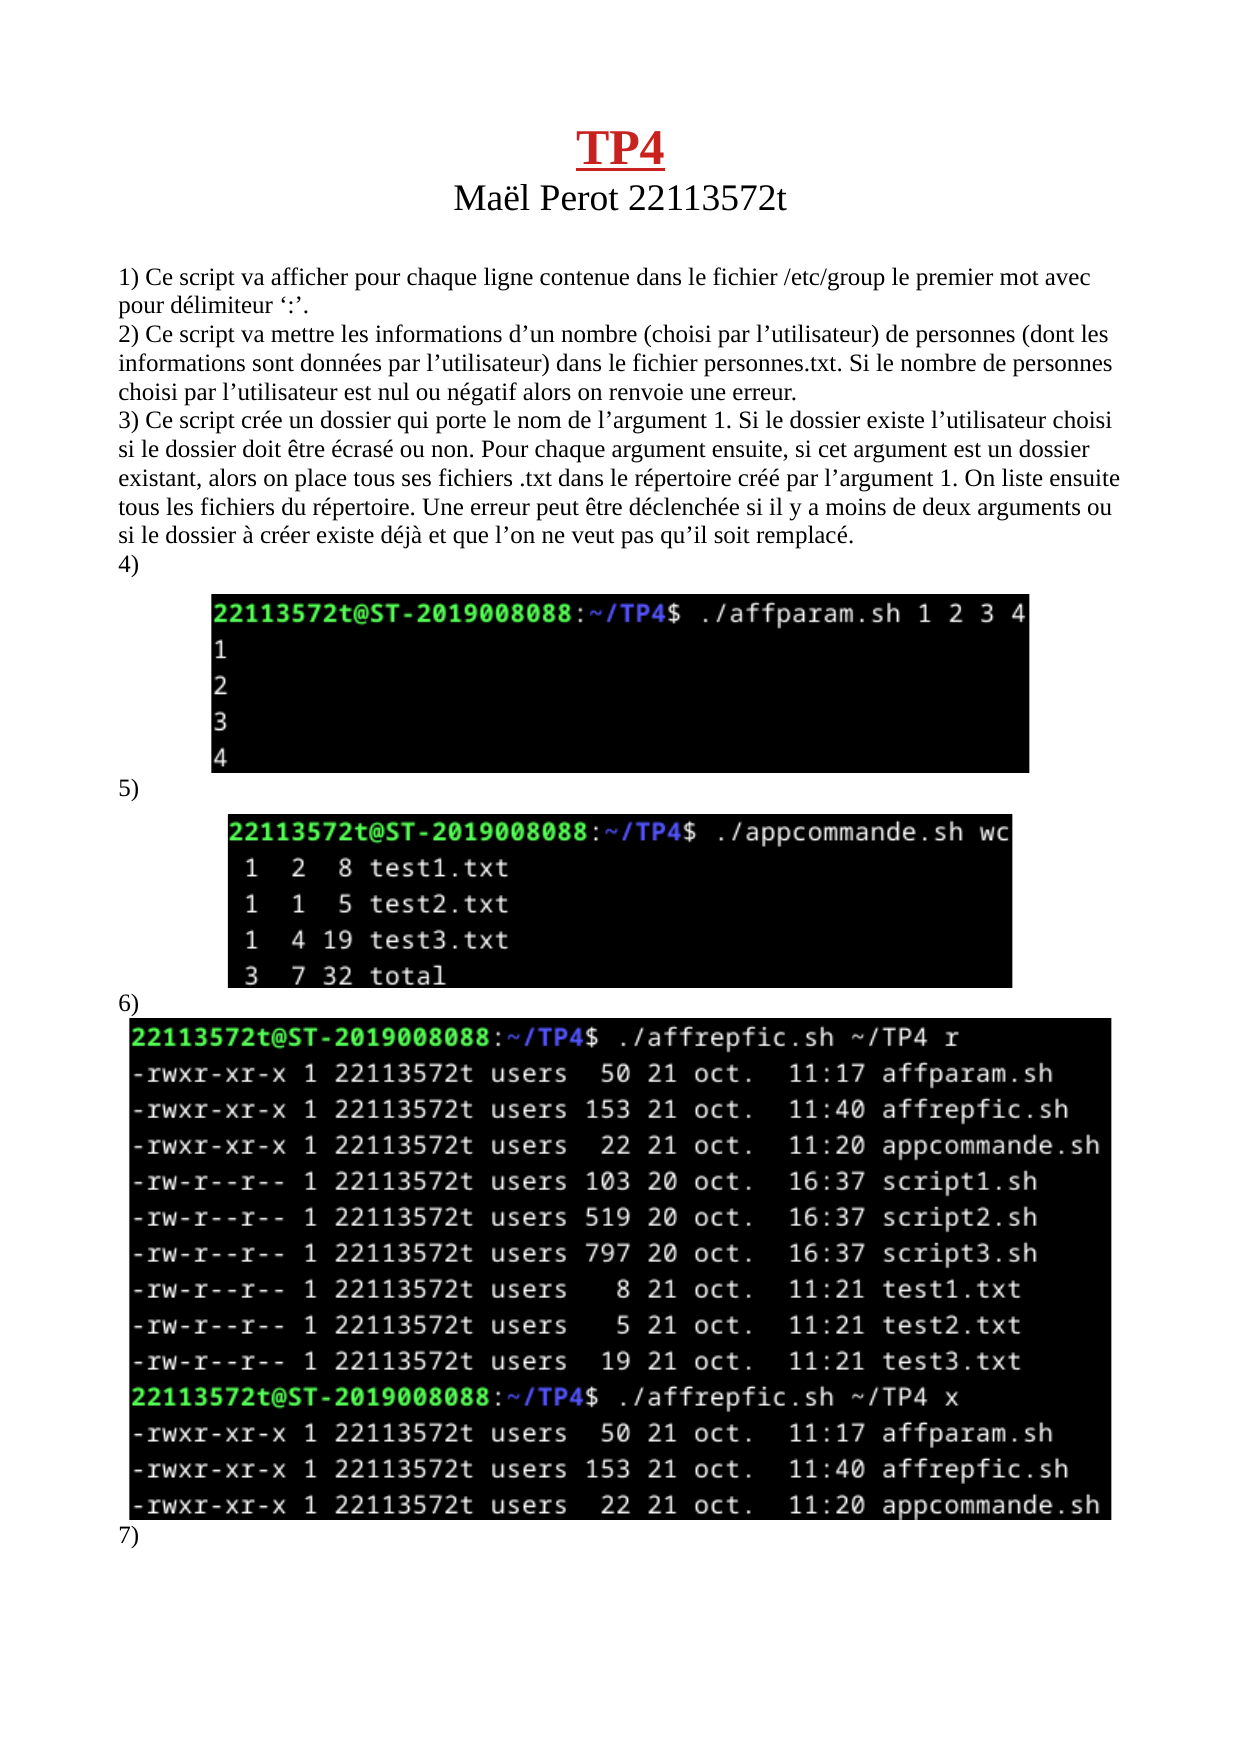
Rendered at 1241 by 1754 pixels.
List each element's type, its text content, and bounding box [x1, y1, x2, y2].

text 5) [118, 578, 1122, 802]
text 3) Ce script crée un dossier qui porte le nom de l’argument 1. Si le dossier existe l’utilisateur choisi si le dossier doit être écrasé ou non. Pour chaque argument ensuite, si cet argument est un dossier existant, alors on place tous ses fichiers .txt dans le répertoire créé par l’argument 1. On liste ensuite tous les fichiers du répertoire. Une erreur peut être déclenchée si il y a moins de deux arguments ou si le dossier à créer existe déjà et que l’on ne veut pas qu’il soit remplacé. [118, 406, 1122, 549]
picture [227, 814, 1013, 988]
picture [210, 594, 1030, 773]
text 4) [118, 549, 1122, 578]
text 2) Ce script va mettre les informations d’un nombre (choisi par l’utilisateur) de personnes (dont les informations sont données par l’utilisateur) dans le fichier personnes.txt. Si le nombre de personnes choisi par l’utilisateur est nul ou négatif alors on renvoie une erreur. [118, 319, 1122, 406]
text 7) [118, 1017, 1122, 1548]
text Maël Perot 22113572t [118, 176, 1122, 219]
text 1) Ce script va afficher pour chaque ligne contenue dans le fichier /etc/group le premier mot avec pour délimiteur ‘:’. [118, 262, 1122, 319]
text 6) [118, 802, 1122, 1017]
text TP4 [118, 118, 1122, 176]
picture [128, 1018, 1112, 1520]
